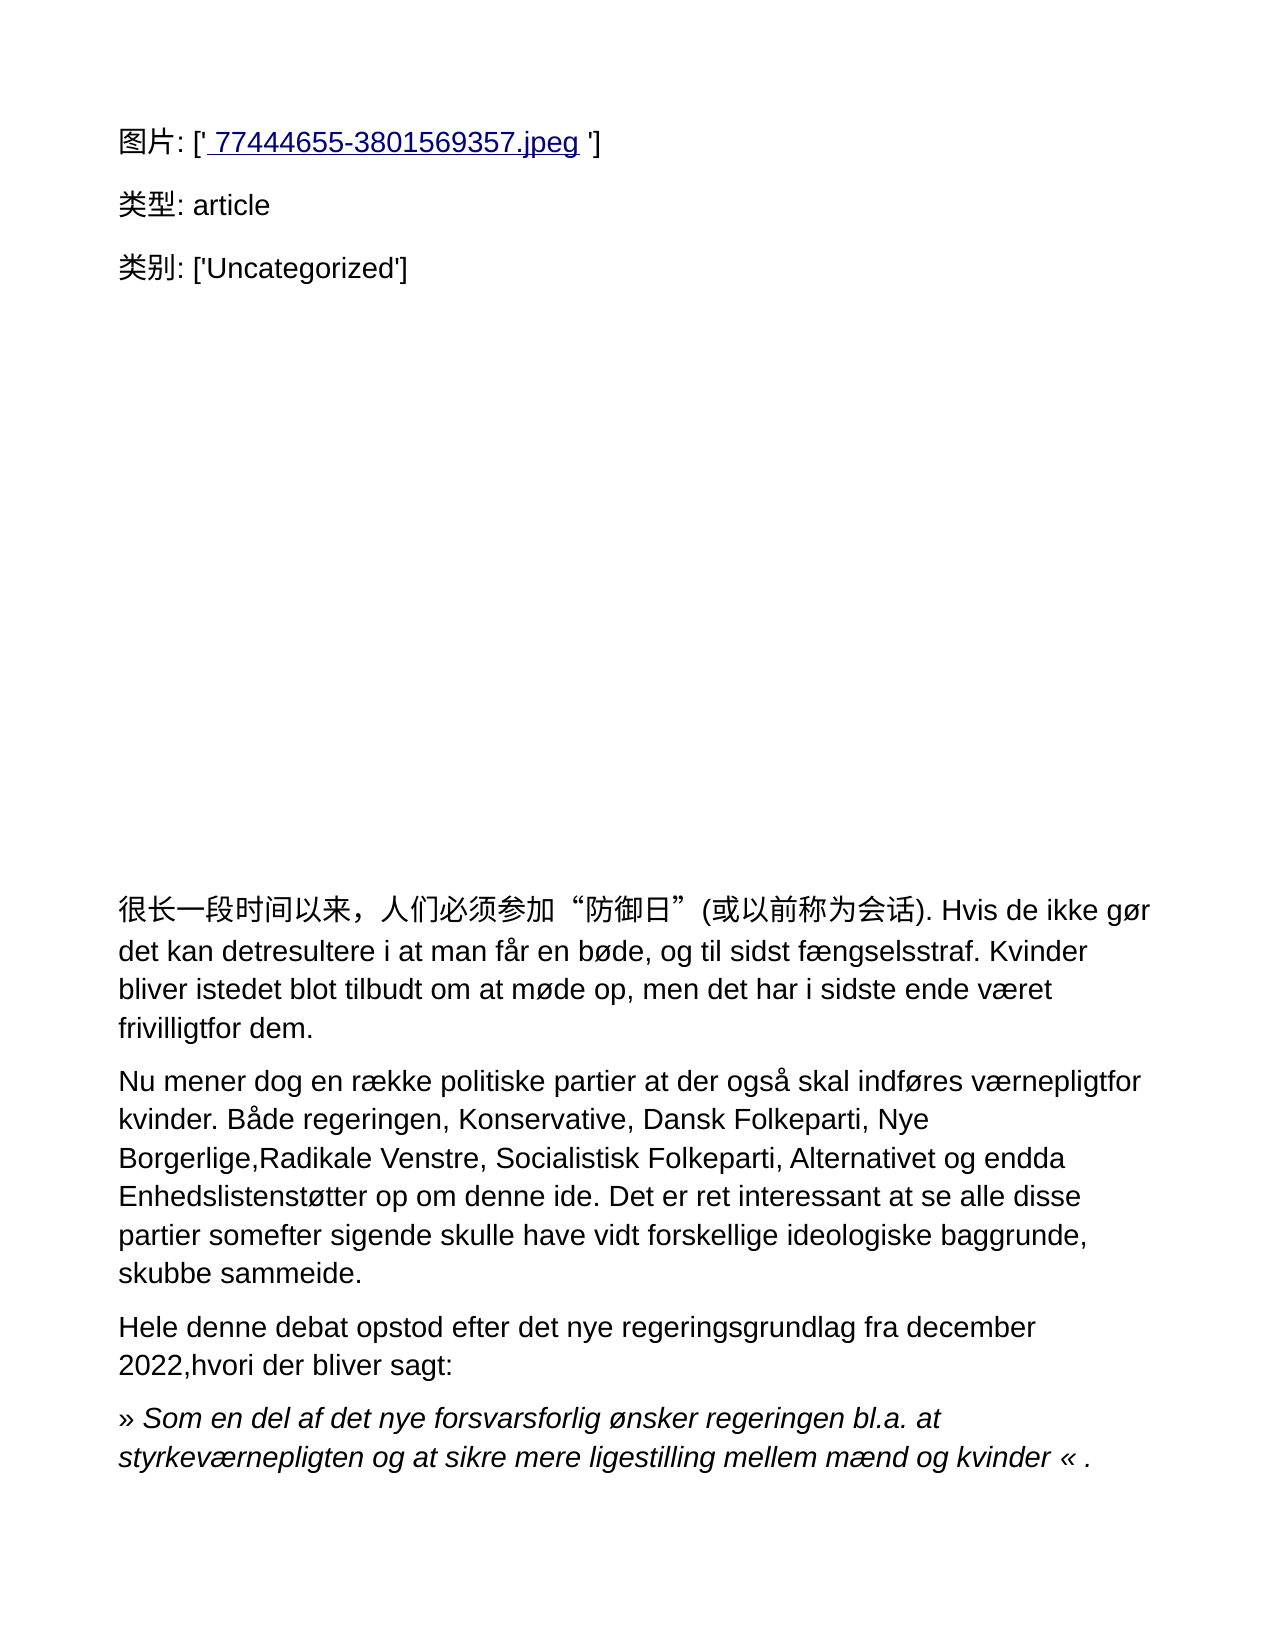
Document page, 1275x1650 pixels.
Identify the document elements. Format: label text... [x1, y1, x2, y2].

text 类型: article [118, 181, 1157, 223]
text 图片: [' 77444655-3801569357.jpeg '] [118, 118, 1157, 160]
text 很长一段时间以来，人们必须参加“防御日”(或以前称为会话). Hvis de ikke gør det kan detresultere i at man får en bøde, og til sidst fængselsstraf. Kvinder bliver istedet blot tilbudt om at møde op, men det har i sidste ende været frivilligtfor dem. [118, 307, 1157, 1044]
text » Som en del af det nye forsvarsforlig ønsker regeringen bl.a. at styrkeværnepligten og at sikre mere ligestilling mellem mænd og kvinder « . [118, 1401, 1157, 1473]
text Nu mener dog en række politiske partier at der også skal indføres værnepligtfor kvinder. Både regeringen, Konservative, Dansk Folkeparti, Nye Borgerlige,Radikale Venstre, Socialistisk Folkeparti, Alternativet og endda Enhedslistenstøtter op om denne ide. Det er ret interessant at se alle disse partier somefter sigende skulle have vidt forskellige ideologiske baggrunde, skubbe sammeide. [118, 1064, 1157, 1290]
text Hele denne debat opstod efter det nye regeringsgrundlag fra december 2022,hvori der bliver sagt: [118, 1310, 1157, 1382]
text 类别: ['Uncategorized'] [118, 244, 1157, 287]
